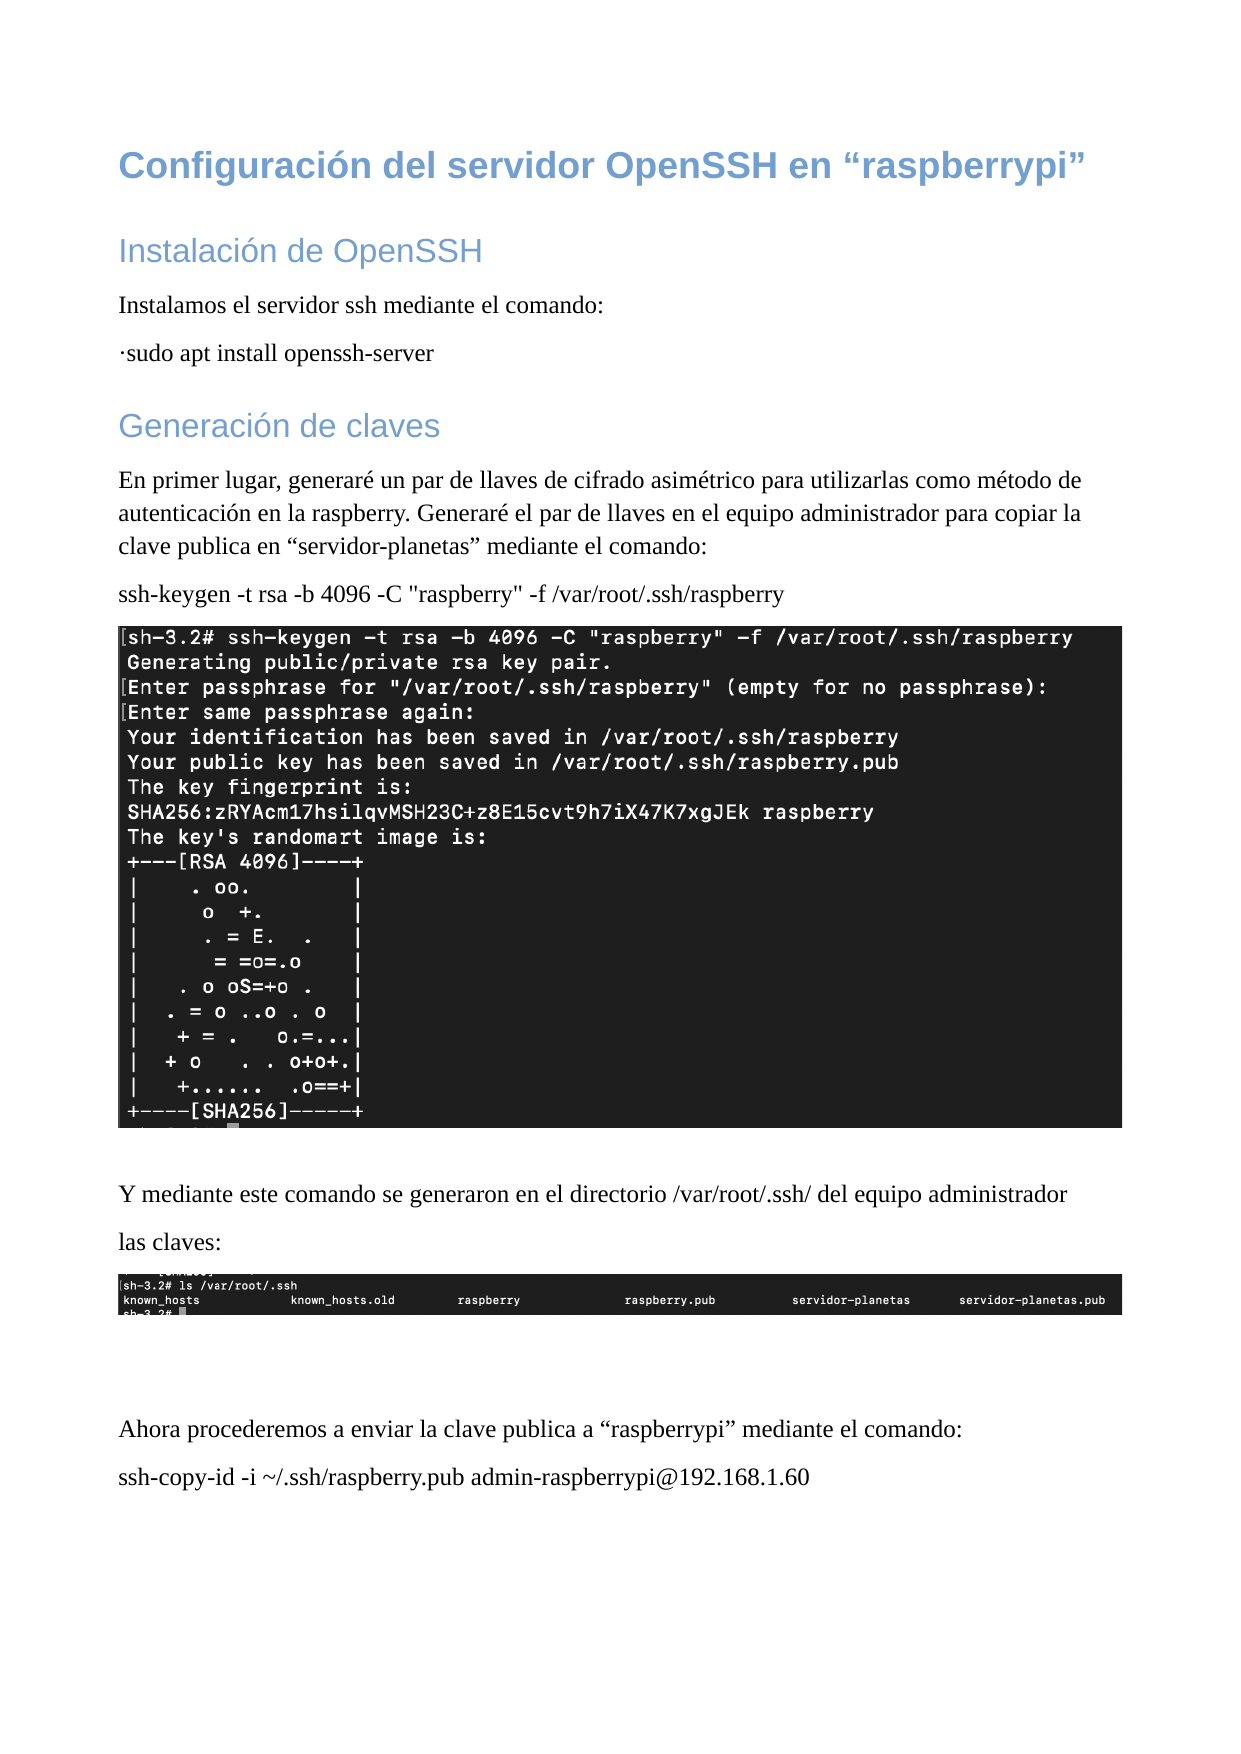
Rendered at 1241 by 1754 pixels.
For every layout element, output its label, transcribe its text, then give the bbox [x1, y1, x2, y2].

text ssh-copy-id -i ~/.ssh/raspberry.pub admin-raspberrypi@192.168.1.60 [118, 1462, 1122, 1490]
subtitle Instalación de OpenSSH [118, 231, 1122, 270]
subtitle Generación de claves [118, 406, 1122, 445]
picture [118, 626, 1123, 1128]
text las claves: [118, 1227, 1122, 1256]
text Instalamos el servidor ssh mediante el comando: [118, 291, 1122, 319]
picture [118, 1274, 1123, 1315]
text Y mediante este comando se generaron en el directorio /var/root/.ssh/ del equipo administrador [118, 1179, 1122, 1208]
subtitle Configuración del servidor OpenSSH en “raspberrypi” [118, 143, 1122, 186]
text En primer lugar, generaré un par de llaves de cifrado asimétrico para utilizarlas como método de autenticación en la raspberry. Generaré el par de llaves en el equipo administrador para copiar la clave publica en “servidor-planetas” mediante el comando: [118, 465, 1122, 560]
text Ahora procederemos a enviar la clave publica a “raspberrypi” mediante el comando: [118, 1414, 1122, 1443]
text ·sudo apt install openssh-server [118, 338, 1122, 367]
text ssh-keygen -t rsa -b 4096 -C "raspberry" -f /var/root/.ssh/raspberry [118, 579, 1122, 608]
